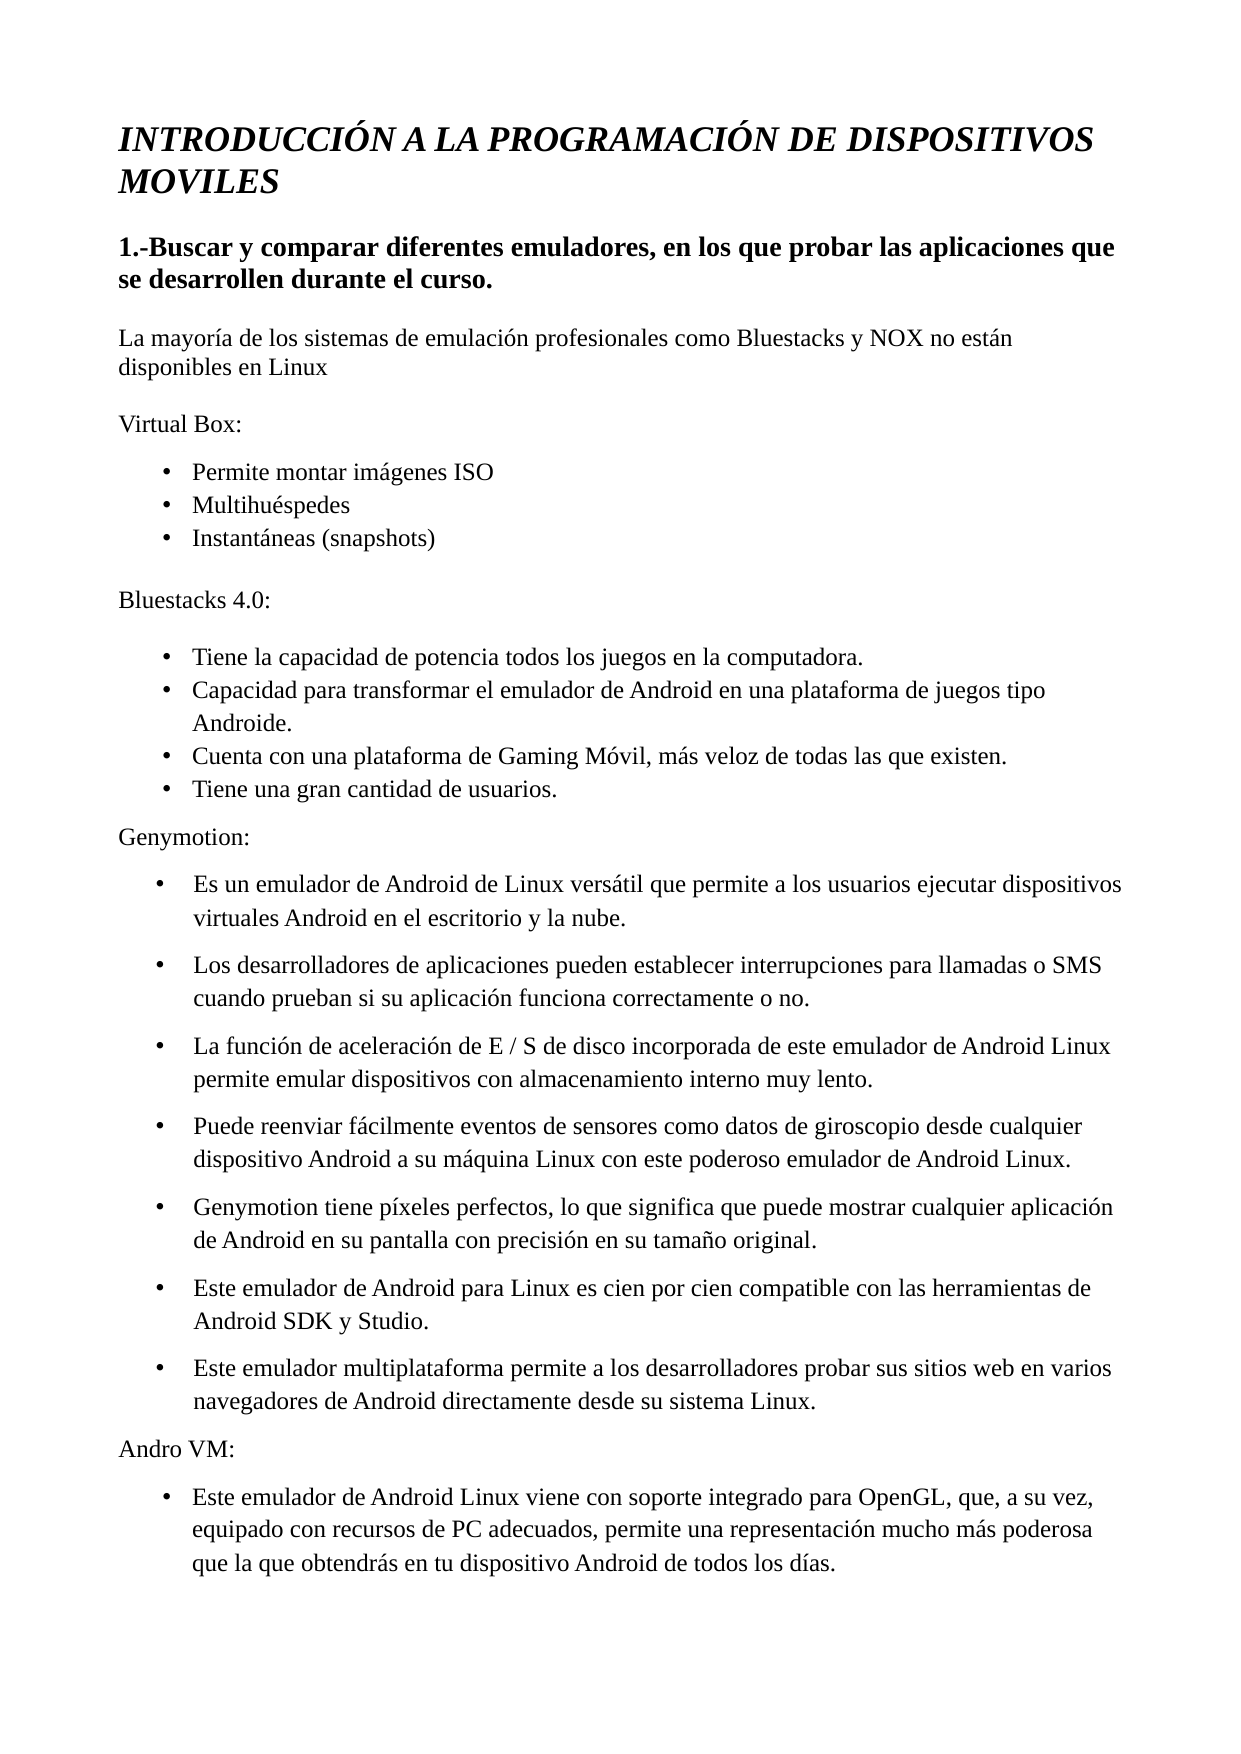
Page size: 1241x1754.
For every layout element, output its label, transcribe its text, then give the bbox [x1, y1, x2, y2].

text La mayoría de los sistemas de emulación profesionales como Bluestacks y NOX no están disponibles en Linux [118, 323, 1122, 381]
list Permite montar imágenes ISO [162, 457, 1122, 486]
text Bluestacks 4.0: [118, 585, 1122, 613]
list La función de aceleración de E / S de disco incorporada de este emulador de Android Linux permite emular dispositivos con almacenamiento interno muy lento. [156, 1031, 1122, 1093]
list Cuenta con una plataforma de Gaming Móvil, más veloz de todas las que existen. [162, 741, 1122, 770]
text Andro VM: [118, 1434, 1122, 1463]
list Tiene una gran cantidad de usuarios. [162, 774, 1122, 803]
list Puede reenviar fácilmente eventos de sensores como datos de giroscopio desde cualquier dispositivo Android a su máquina Linux con este poderoso emulador de Android Linux. [156, 1111, 1122, 1173]
list Es un emulador de Android de Linux versátil que permite a los usuarios ejecutar dispositivos virtuales Android en el escritorio y la nube. [156, 869, 1122, 931]
list Multihuéspedes [162, 490, 1122, 519]
list Este emulador de Android Linux viene con soporte integrado para OpenGL, que, a su vez, equipado con recursos de PC adecuados, permite una representación mucho más poderosa que la que obtendrás en tu dispositivo Android de todos los días. [162, 1482, 1122, 1576]
text INTRODUCCIÓN A LA PROGRAMACIÓN DE DISPOSITIVOS MOVILES [118, 118, 1122, 201]
list Los desarrolladores de aplicaciones pueden establecer interrupciones para llamadas o SMS cuando prueban si su aplicación funciona correctamente o no. [156, 950, 1122, 1012]
text Genymotion: [118, 822, 1122, 851]
list Tiene la capacidad de potencia todos los juegos en la computadora. [162, 642, 1122, 671]
list Este emulador de Android para Linux es cien por cien compatible con las herramientas de Android SDK y Studio. [156, 1273, 1122, 1334]
list Instantáneas (snapshots) [162, 523, 1122, 552]
text 1.-Buscar y comparar diferentes emuladores, en los que probar las aplicaciones que se desarrollen durante el curso. [118, 229, 1122, 294]
list Este emulador multiplataforma permite a los desarrolladores probar sus sitios web en varios navegadores de Android directamente desde su sistema Linux. [156, 1353, 1122, 1415]
text Virtual Box: [118, 409, 1122, 438]
list Genymotion tiene píxeles perfectos, lo que significa que puede mostrar cualquier aplicación de Android en su pantalla con precisión en su tamaño original. [156, 1192, 1122, 1254]
list Capacidad para transformar el emulador de Android en una plataforma de juegos tipo Androide. [162, 675, 1122, 737]
